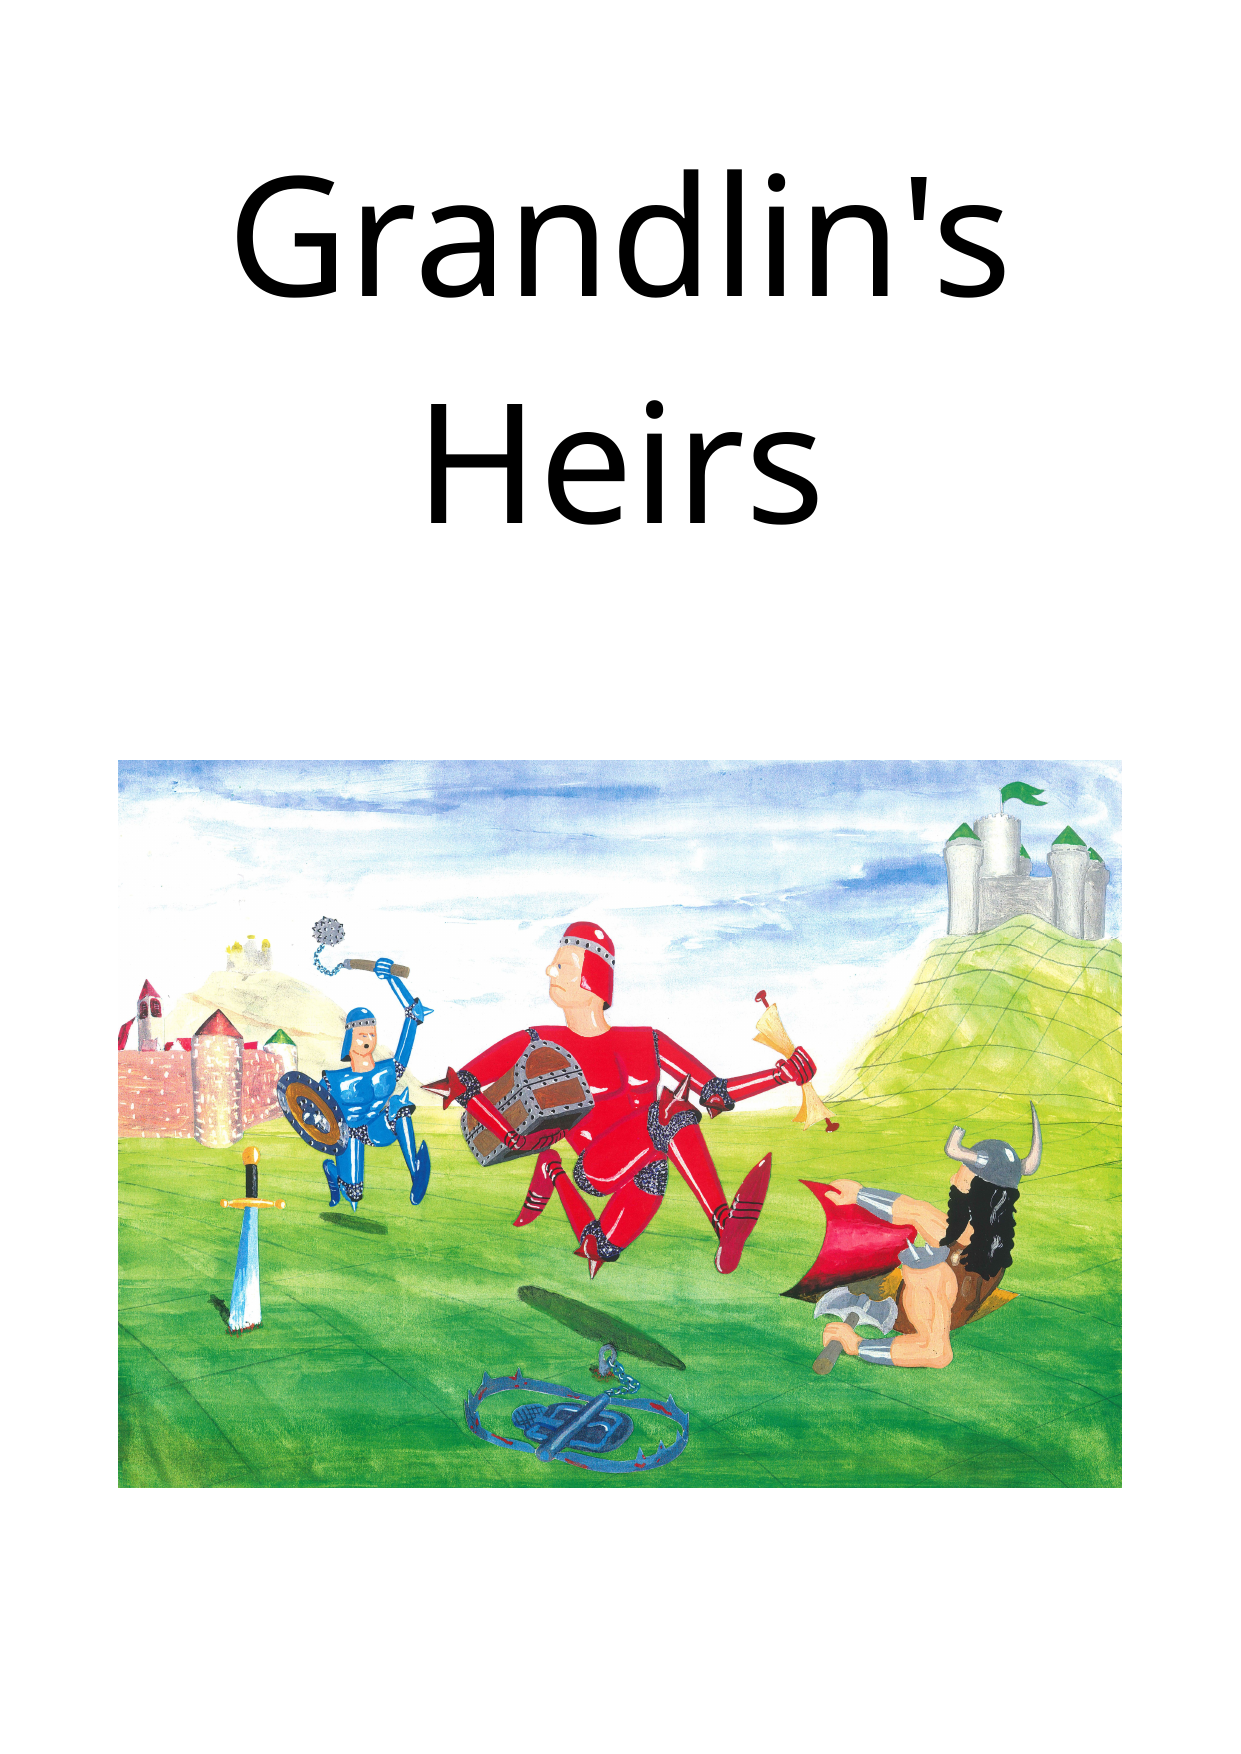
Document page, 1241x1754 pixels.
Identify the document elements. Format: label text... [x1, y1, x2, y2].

text Grandlin's Heirs [118, 118, 1122, 572]
picture [118, 760, 1122, 1488]
